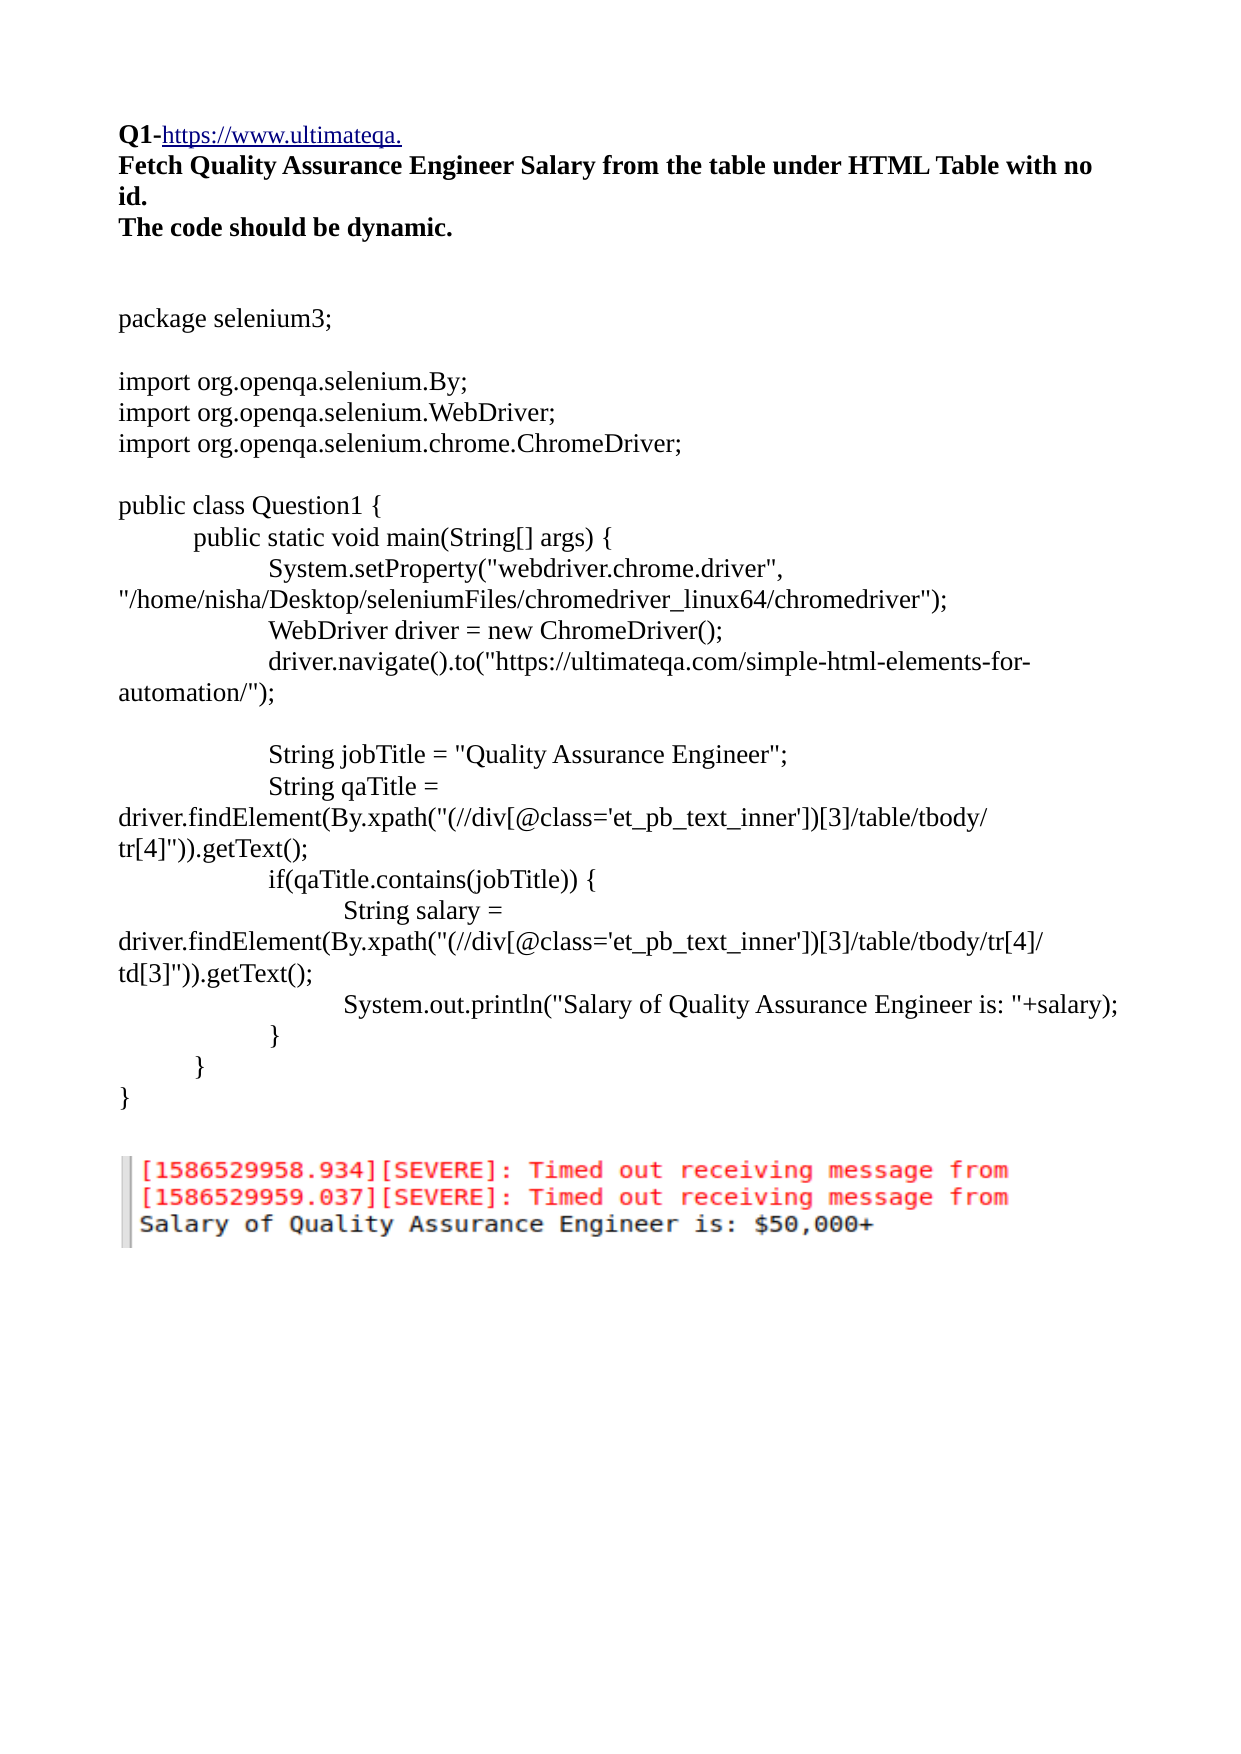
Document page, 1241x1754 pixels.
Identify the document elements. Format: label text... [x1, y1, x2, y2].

text String jobTitle = "Quality Assurance Engineer"; [118, 739, 1122, 770]
text Q1-https://www.ultimateqa. Fetch Quality Assurance Engineer Salary from the table under HTML Table with no id. The code should be dynamic. [118, 118, 1122, 271]
picture [121, 1156, 1024, 1248]
text package selenium3; [118, 303, 1122, 334]
text System.setProperty("webdriver.chrome.driver", "/home/nisha/Desktop/seleniumFiles/chromedriver_linux64/chromedriver"); [118, 552, 1122, 614]
text import org.openqa.selenium.chrome.ChromeDriver; [118, 427, 1122, 458]
text driver.navigate().to("https://ultimateqa.com/simple-html-elements-for-automation/"); [118, 645, 1122, 707]
text String salary = driver.findElement(By.xpath("(//div[@class='et_pb_text_inner'])[3]/table/tbody/tr[4]/td[3]")).getText(); [118, 894, 1122, 988]
text } [118, 1019, 1122, 1050]
text String qaTitle = driver.findElement(By.xpath("(//div[@class='et_pb_text_inner'])[3]/table/tbody/tr[4]")).getText(); [118, 770, 1122, 863]
text import org.openqa.selenium.WebDriver; [118, 396, 1122, 427]
text WebDriver driver = new ChromeDriver(); [118, 614, 1122, 645]
text public static void main(String[] args) { [118, 521, 1122, 552]
text } [118, 1050, 1122, 1081]
text import org.openqa.selenium.By; [118, 365, 1122, 396]
text System.out.println("Salary of Quality Assurance Engineer is: "+salary); [118, 988, 1122, 1019]
text } [118, 1081, 1122, 1112]
text public class Question1 { [118, 489, 1122, 521]
text if(qaTitle.contains(jobTitle)) { [118, 863, 1122, 894]
